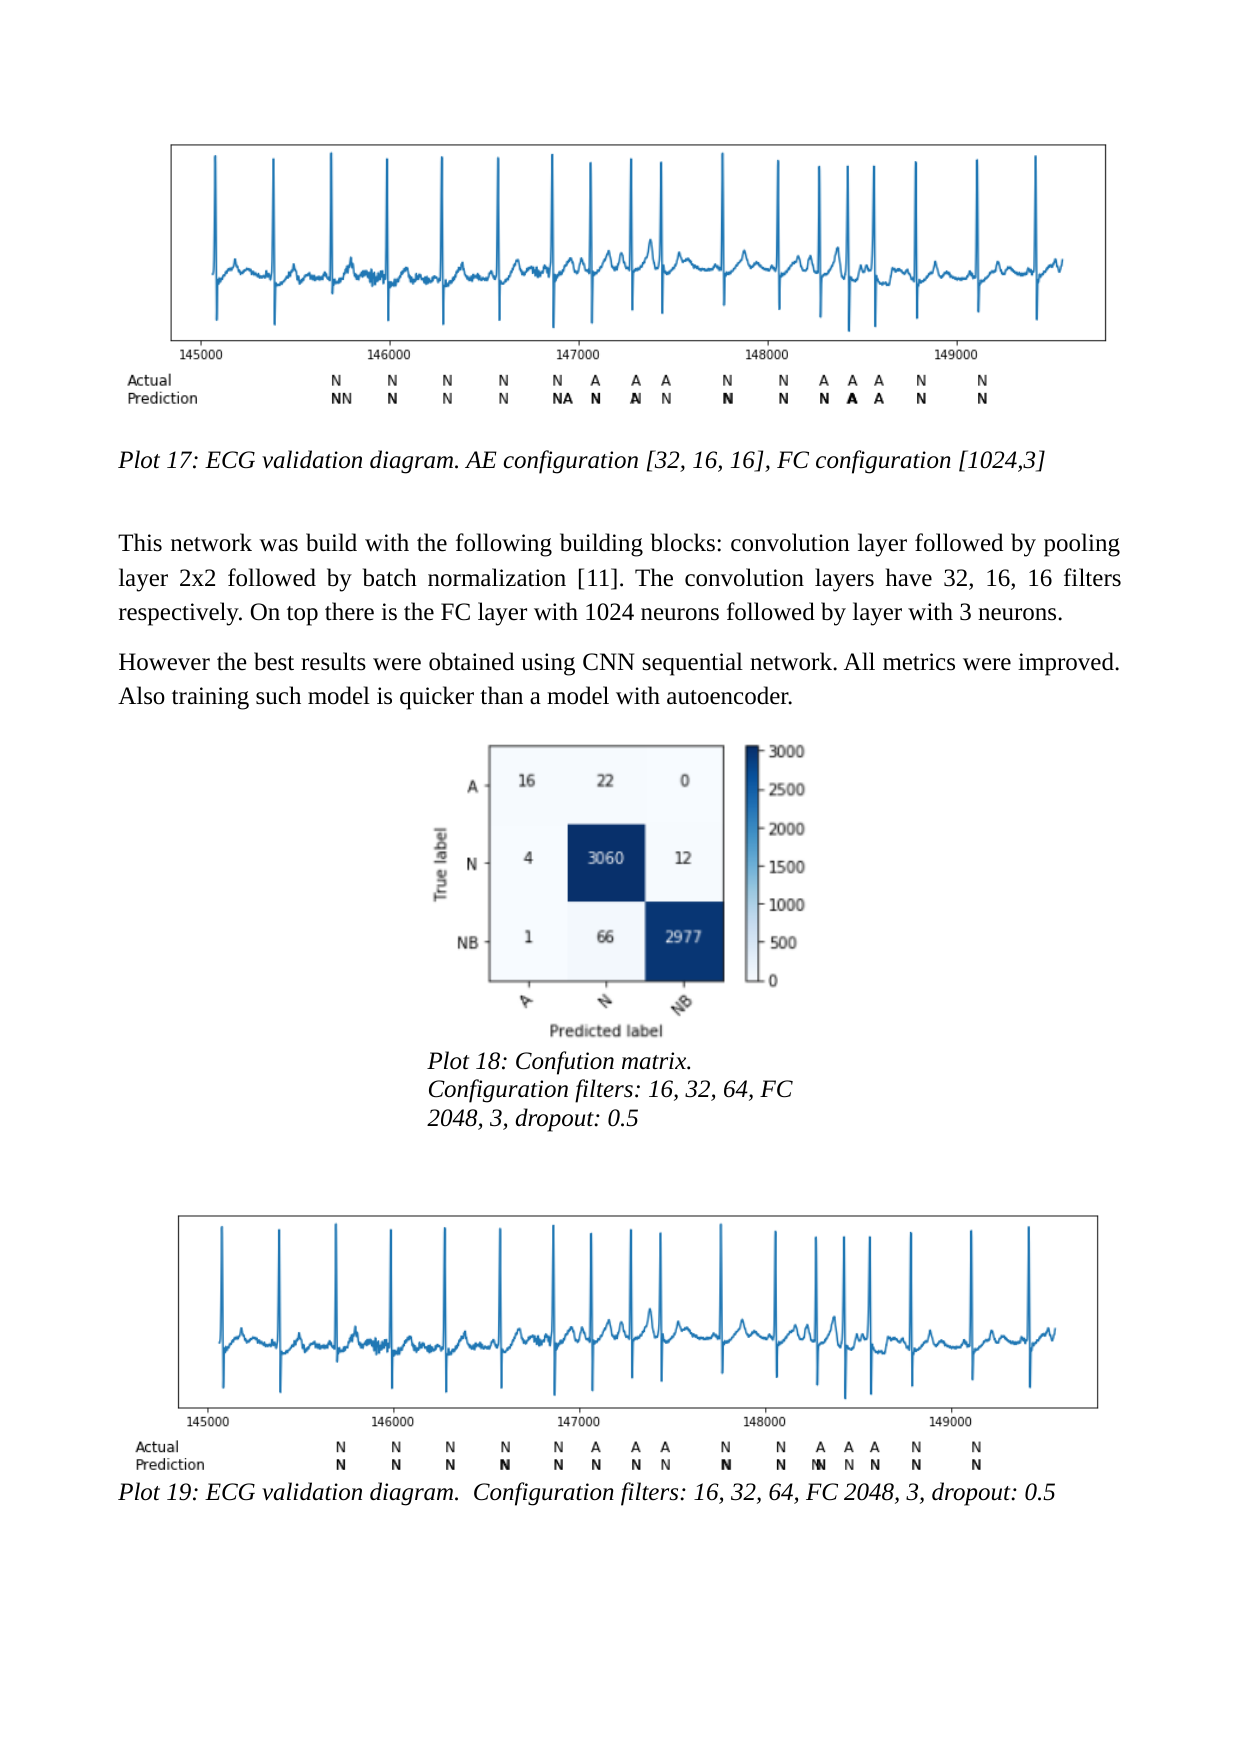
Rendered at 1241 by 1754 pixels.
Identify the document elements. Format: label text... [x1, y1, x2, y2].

picture [118, 130, 1123, 417]
text Plot 19: ECG validation diagram. Configuration filters: 16, 32, 64, FC 2048, 3, dropout: 0.5 [118, 1477, 1122, 1505]
picture [118, 1199, 1123, 1477]
text Plot 18: Confution matrix. Configuration filters: 16, 32, 64, FC 2048, 3, dropout: 0.5 [427, 1046, 813, 1132]
text This network was build with the following building blocks: convolution layer followed by pooling layer 2x2 followed by batch normalization []. The convolution layers have 32, 16, 16 filters respectively. On top there is the FC layer with 1024 neurons followed by layer with 3 neurons. [118, 528, 1122, 626]
picture [427, 742, 814, 1046]
text However the best results were obtained using CNN sequential network. All metrics were improved. Also training such model is quicker than a model with autoencoder. [118, 647, 1122, 710]
text Plot 17: ECG validation diagram. AE configuration [32, 16, 16], FC configuration [1024,3] [118, 417, 1122, 474]
